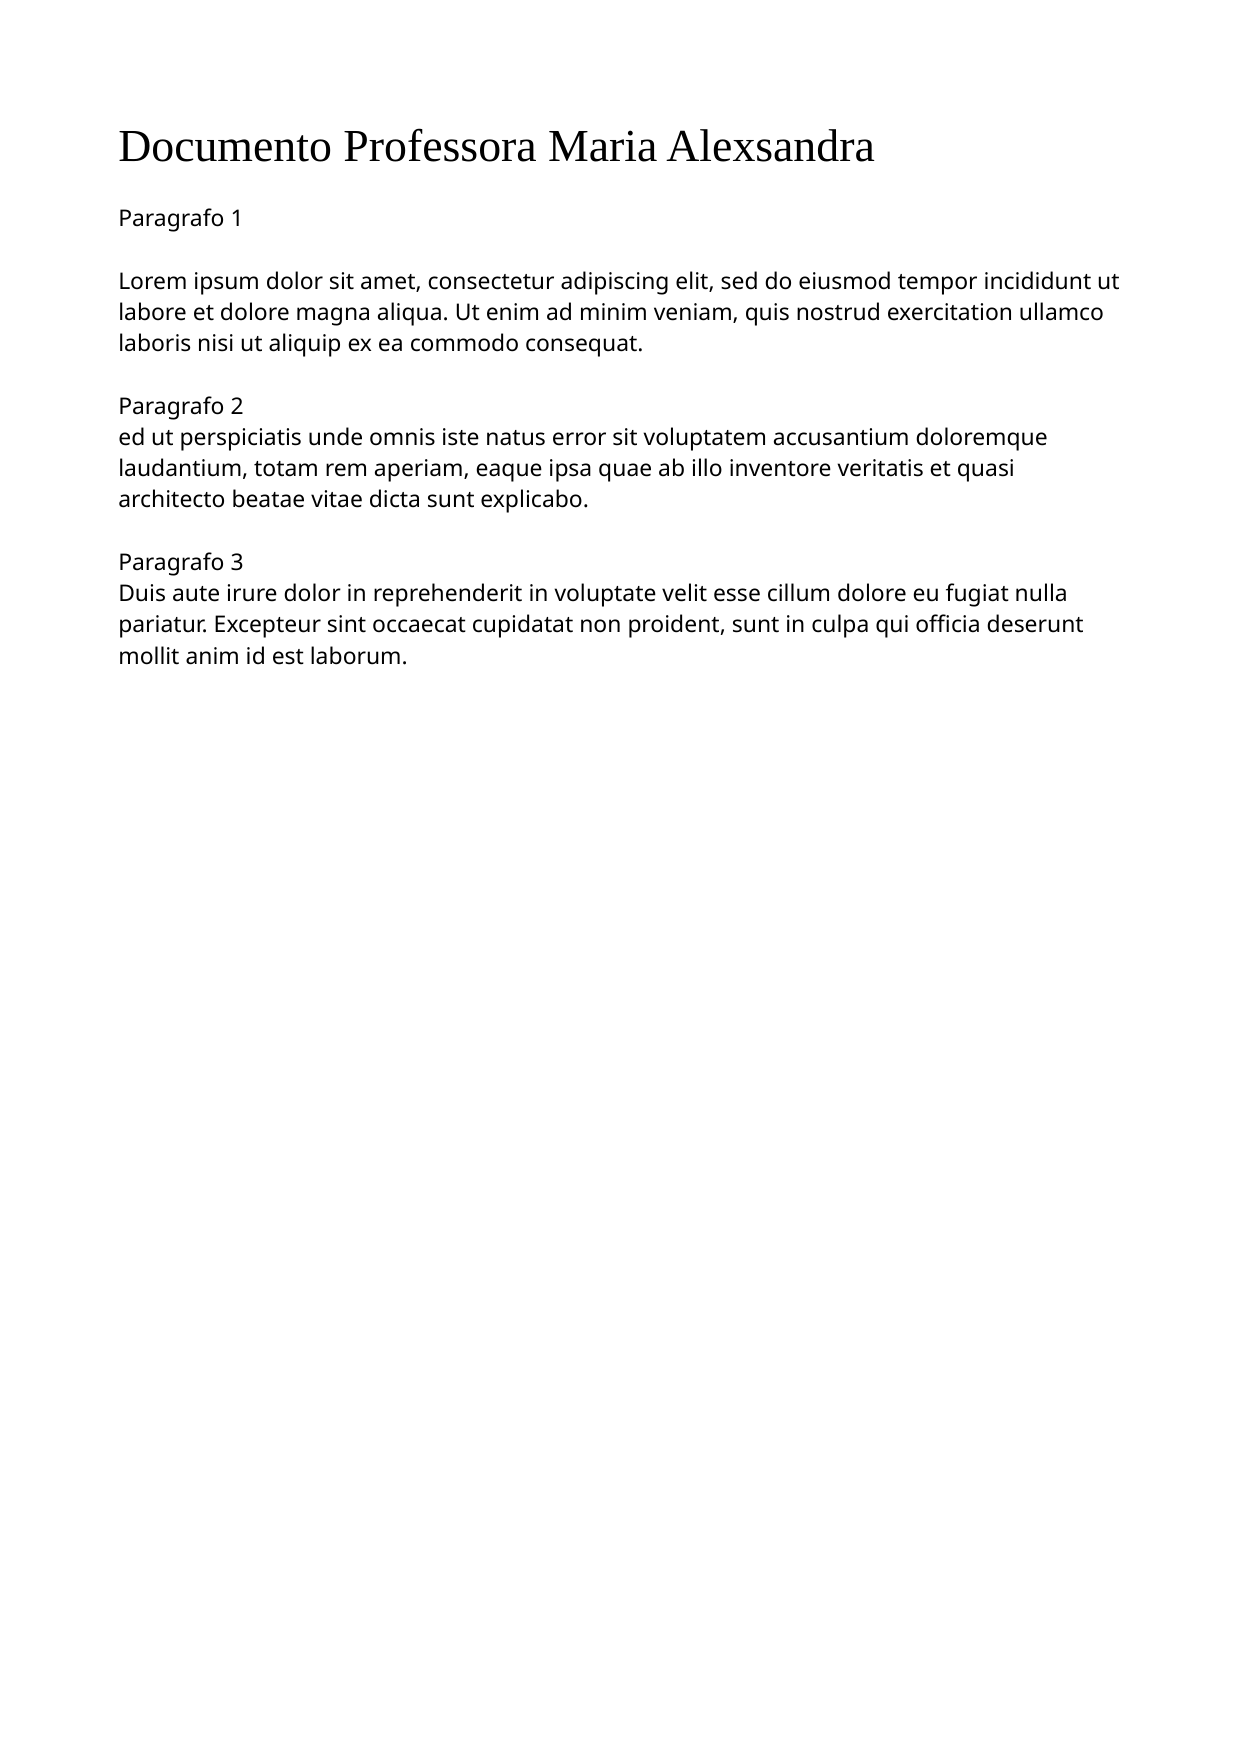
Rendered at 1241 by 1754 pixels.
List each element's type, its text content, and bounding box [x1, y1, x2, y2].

text Paragrafo 3 [118, 546, 1122, 577]
text ed ut perspiciatis unde omnis iste natus error sit voluptatem accusantium doloremque laudantium, totam rem aperiam, eaque ipsa quae ab illo inventore veritatis et quasi architecto beatae vitae dicta sunt explicabo. [118, 421, 1122, 514]
text Paragrafo 1 [118, 202, 1122, 233]
text Documento Professora Maria Alexsandra [118, 118, 1122, 171]
text Duis aute irure dolor in reprehenderit in voluptate velit esse cillum dolore eu fugiat nulla pariatur. Excepteur sint occaecat cupidatat non proident, sunt in culpa qui officia deserunt mollit anim id est laborum. [118, 577, 1122, 671]
text Lorem ipsum dolor sit amet, consectetur adipiscing elit, sed do eiusmod tempor incididunt ut labore et dolore magna aliqua. Ut enim ad minim veniam, quis nostrud exercitation ullamco laboris nisi ut aliquip ex ea commodo consequat. [118, 264, 1122, 358]
text Paragrafo 2 [118, 389, 1122, 421]
